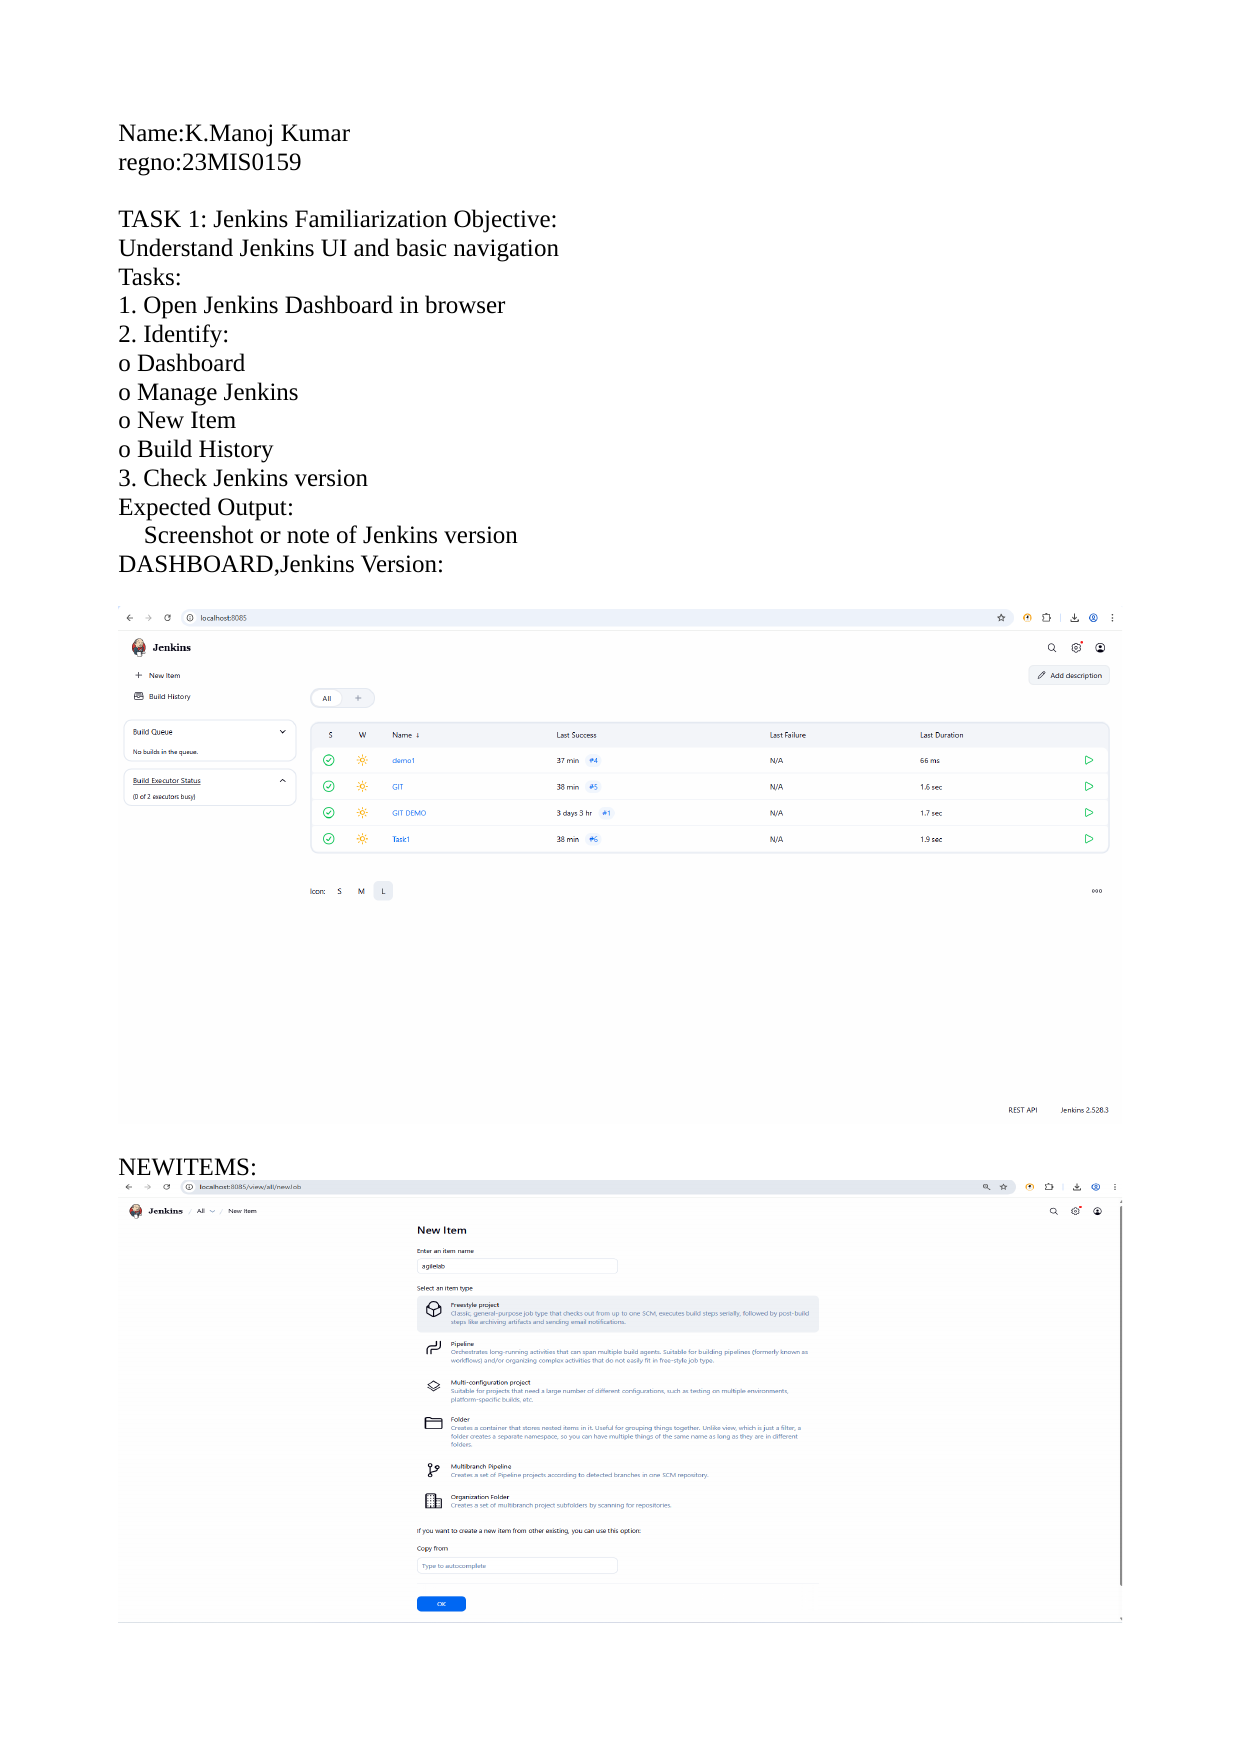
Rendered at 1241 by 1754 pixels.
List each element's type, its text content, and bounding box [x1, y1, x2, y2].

text o Build History [118, 434, 1122, 463]
text regno:23MIS0159 [118, 147, 1122, 176]
text  Screenshot or note of Jenkins version [118, 521, 1122, 549]
text Name:K.Manoj Kumar [118, 118, 1122, 147]
text o Dashboard [118, 348, 1122, 377]
text DASHBOARD,Jenkins Version: [118, 549, 1122, 578]
picture [118, 1180, 1123, 1623]
text Understand Jenkins UI and basic navigation [118, 233, 1122, 262]
text o New Item [118, 406, 1122, 434]
text o Manage Jenkins [118, 377, 1122, 406]
text Expected Output: [118, 492, 1122, 521]
text TASK 1: Jenkins Familiarization Objective: [118, 204, 1122, 233]
text 1. Open Jenkins Dashboard in browser [118, 291, 1122, 319]
text 2. Identify: [118, 319, 1122, 348]
text Tasks: [118, 262, 1122, 291]
text 3. Check Jenkins version [118, 463, 1122, 492]
text NEWITEMS: [118, 1152, 1122, 1180]
picture [118, 606, 1123, 1124]
